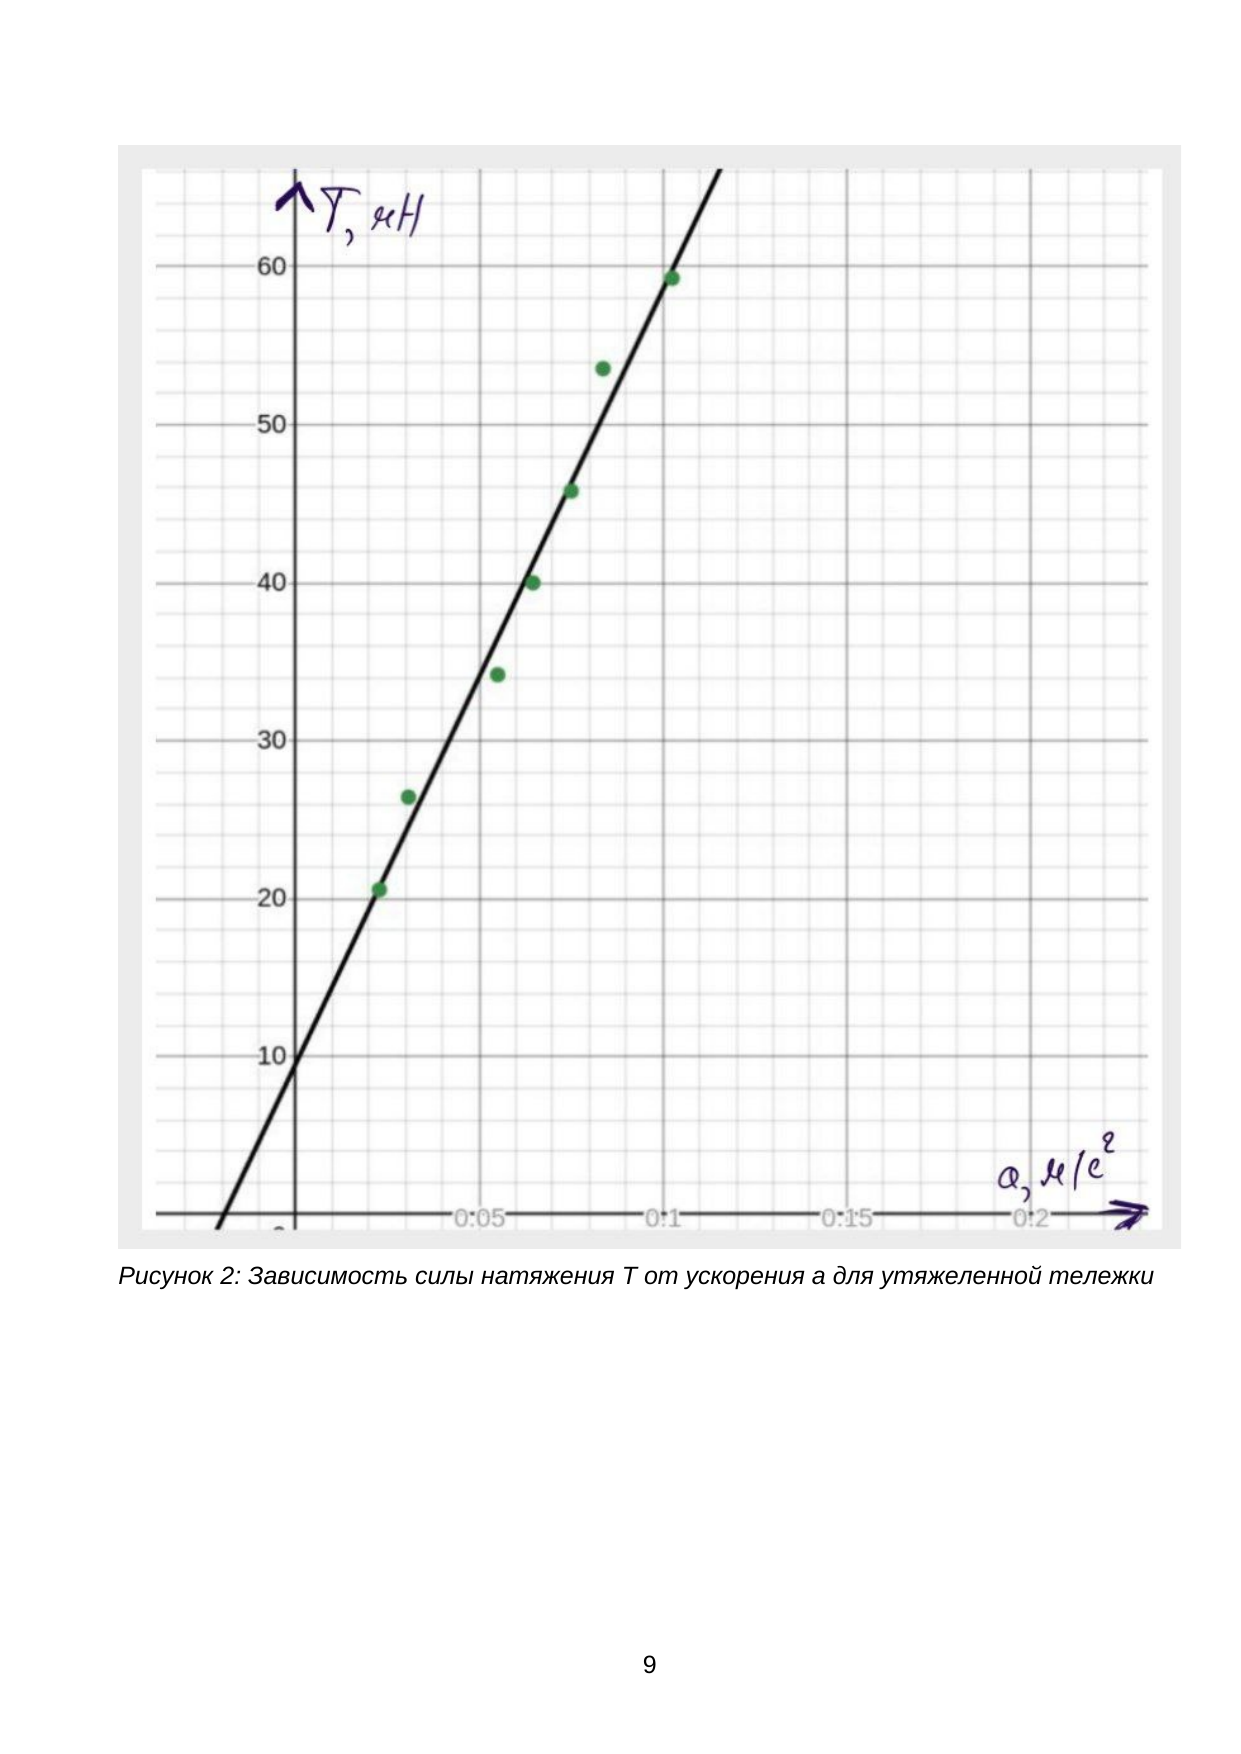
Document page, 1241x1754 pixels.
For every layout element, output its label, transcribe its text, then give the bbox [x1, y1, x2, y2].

text Рисунок 2: Зависимость силы натяжения T от ускорения a для утяжеленной тележки [118, 1249, 1181, 1290]
picture [118, 145, 1182, 1249]
